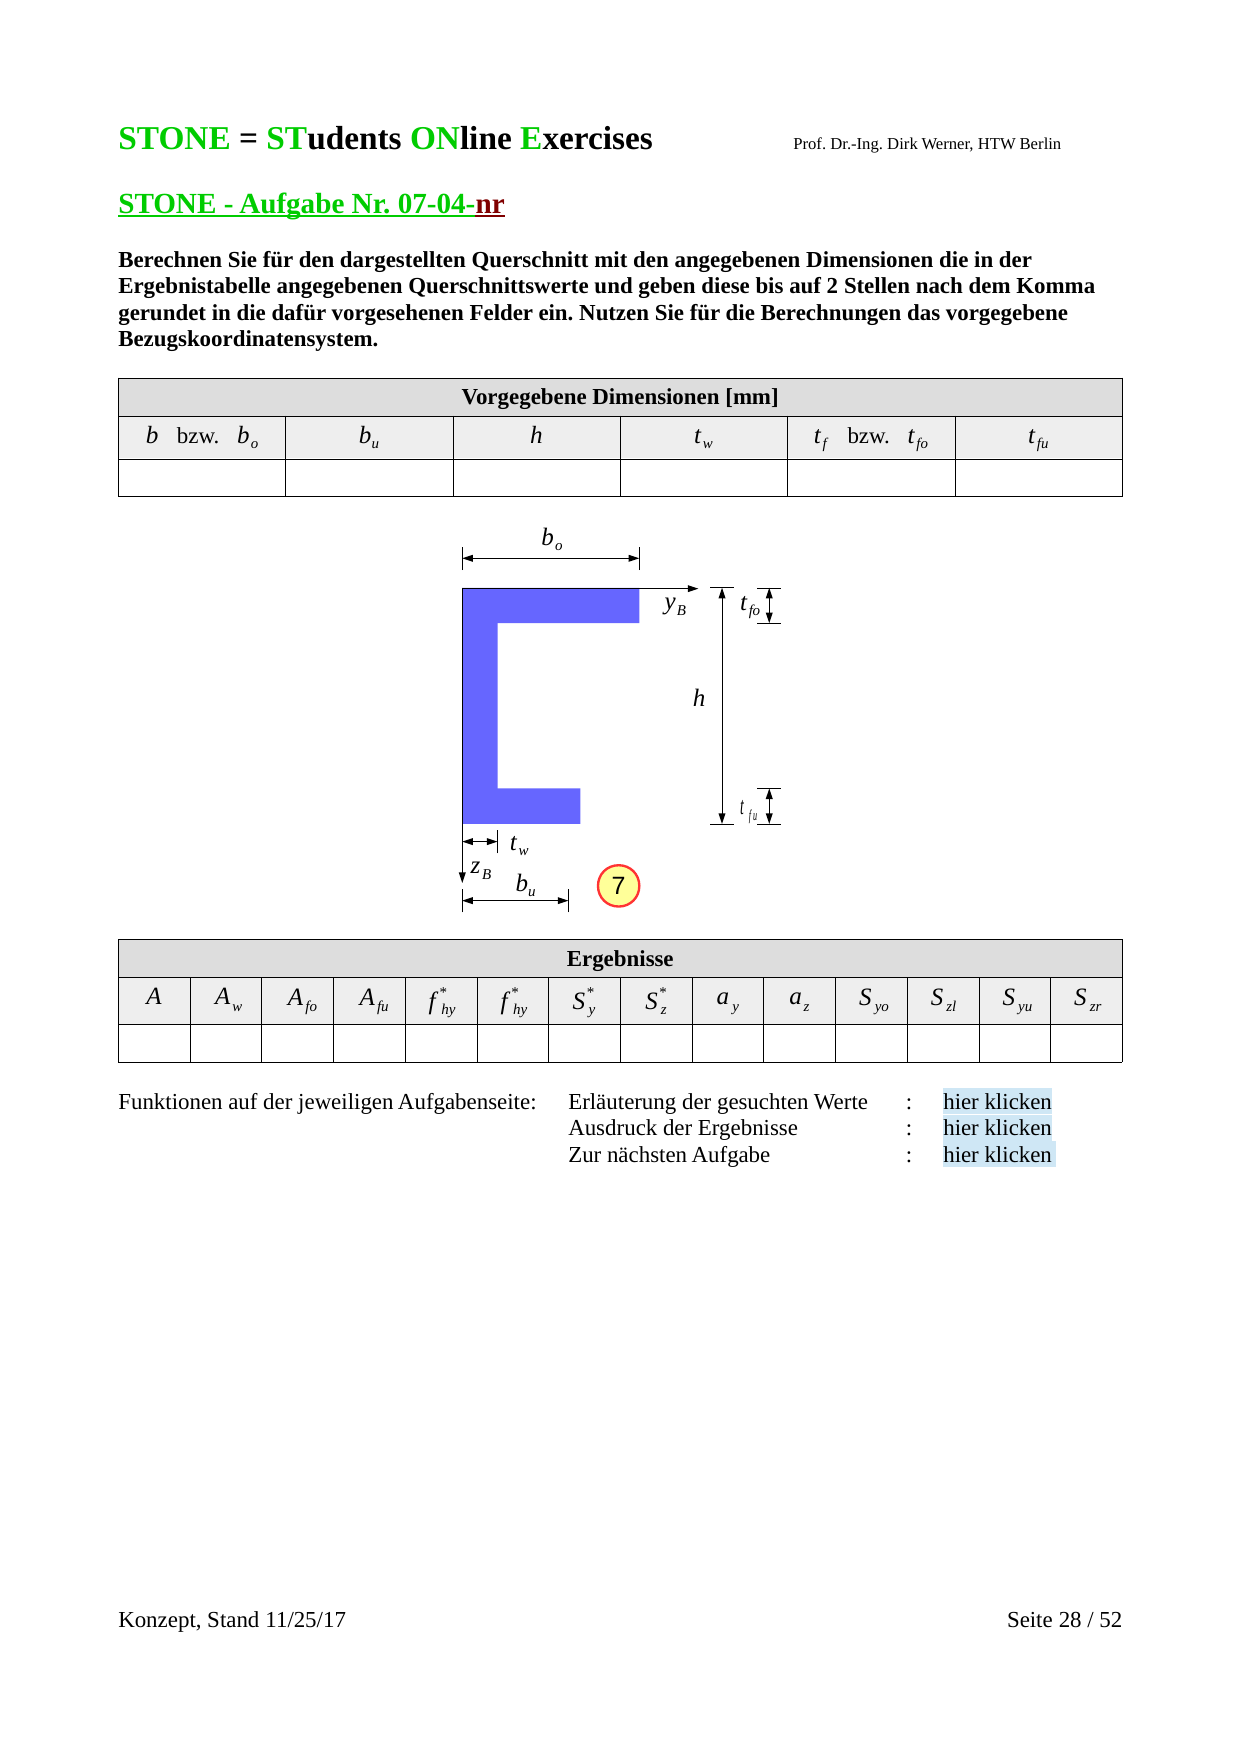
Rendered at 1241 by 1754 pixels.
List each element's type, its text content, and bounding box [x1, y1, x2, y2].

table_cell [191, 978, 261, 1024]
table_cell [262, 1025, 333, 1062]
table_cell [764, 978, 835, 1024]
table_cell [454, 417, 620, 458]
table_cell [836, 1025, 907, 1062]
table_cell [549, 1025, 620, 1062]
table_cell [693, 1025, 763, 1062]
table_cell [693, 978, 763, 1024]
table_cell [908, 1025, 979, 1062]
table_cell [1051, 1025, 1122, 1062]
text Berechnen Sie für den dargestellten Querschnitt mit den angegebenen Dimensionen die in der Ergebnistabelle angegebenen Querschnittswerte und geben diese bis auf 2 Stellen nach dem Komma gerundet in die dafür vorgesehenen Felder ein. Nutzen Sie für die Berechnungen das vorgegebene Bezugskoordinatensystem. [118, 246, 1122, 351]
table_cell [119, 460, 285, 496]
table_cell [406, 978, 477, 1024]
table_cell [478, 1025, 548, 1062]
table_cell [119, 1025, 190, 1062]
table_cell [908, 978, 979, 1024]
table_cell [980, 1025, 1050, 1062]
table_cell [454, 460, 620, 496]
table_cell [621, 417, 787, 458]
table_cell [980, 978, 1050, 1024]
table_header Ergebnisse [119, 940, 1122, 977]
table_cell bzw. [788, 417, 955, 458]
table_cell [956, 417, 1122, 458]
table_cell [191, 1025, 261, 1062]
table_cell [286, 460, 453, 496]
table_cell [621, 1025, 692, 1062]
table_cell [286, 417, 453, 458]
table_cell [836, 978, 907, 1024]
table_cell [119, 978, 190, 1024]
table_cell [764, 1025, 835, 1062]
table_cell [478, 978, 548, 1024]
text Funktionen auf der jeweiligen Aufgabenseite: Erläuterung der gesuchten Werte : hier klicken [118, 1088, 1122, 1114]
table_cell [956, 460, 1122, 496]
table_cell [621, 978, 692, 1024]
table_cell [406, 1025, 477, 1062]
table_cell [262, 978, 333, 1024]
table_header Vorgegebene Dimensionen [mm] [119, 379, 1122, 416]
table_cell [788, 460, 955, 496]
table_cell [1051, 978, 1122, 1024]
text Zur nächsten Aufgabe : hier klicken [118, 1141, 1122, 1167]
table_cell bzw. [119, 417, 285, 458]
table_cell [621, 460, 787, 496]
table_cell [549, 978, 620, 1024]
table_cell [334, 1025, 405, 1062]
text STONE - Aufgabe Nr. 07-04-nr [118, 186, 1122, 219]
text Ausdruck der Ergebnisse : hier klicken [118, 1114, 1122, 1141]
table_cell [334, 978, 405, 1024]
